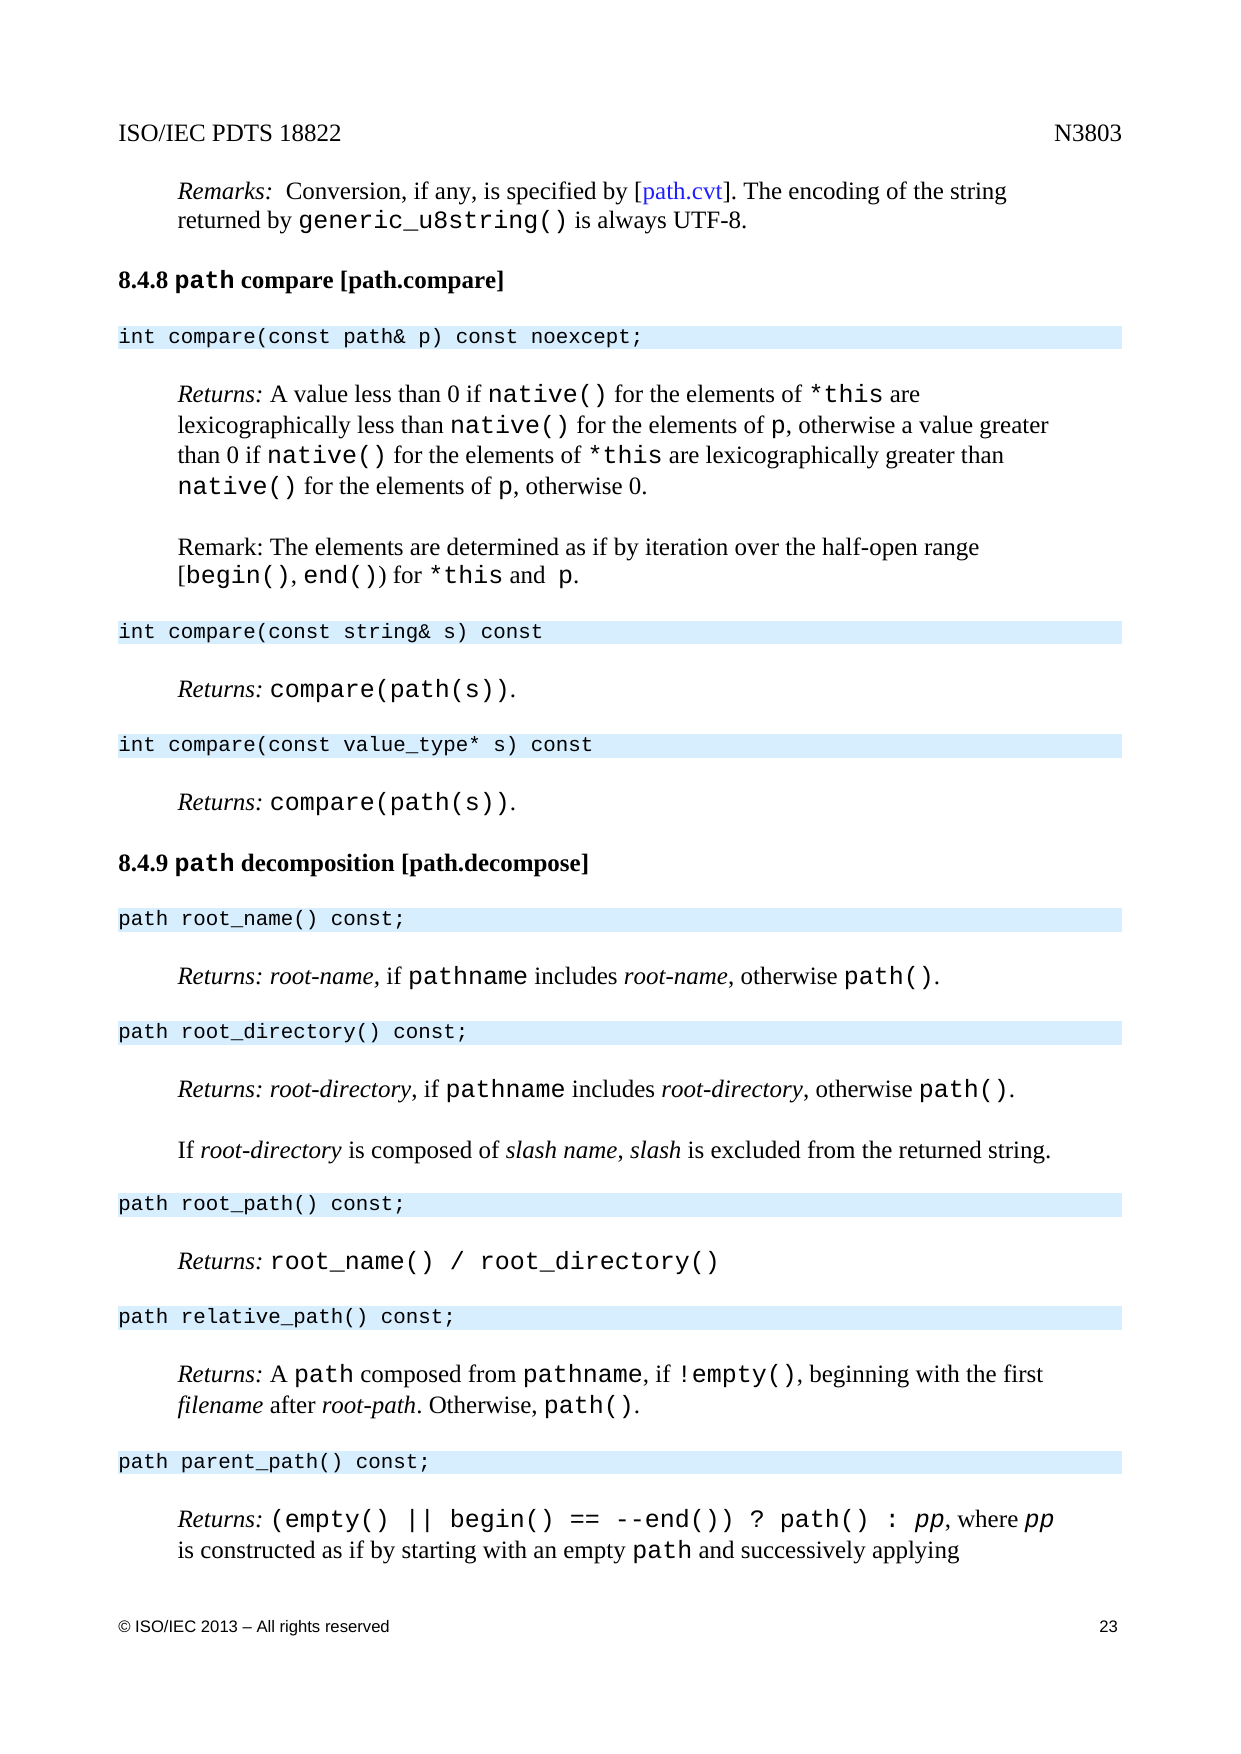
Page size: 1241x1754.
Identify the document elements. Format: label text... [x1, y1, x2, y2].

text If root-directory is composed of slash name, slash is excluded from the returned string. [177, 1135, 1063, 1163]
text Returns: root-name, if pathname includes root-name, otherwise path(). [177, 961, 1063, 992]
text int compare(const value_type* s) const [118, 734, 1122, 758]
text Remark: The elements are determined as if by iteration over the half-open range [begin(), end()) for *this and p. [177, 532, 1063, 591]
text Returns: compare(path(s)). [177, 674, 1063, 705]
text Returns: root_name() / root_directory() [177, 1246, 1063, 1277]
subtitle 8.4.9 path decomposition [path.decompose] [118, 848, 1122, 878]
text Returns: root-directory, if pathname includes root-directory, otherwise path(). [177, 1074, 1063, 1105]
text int compare(const path& p) const noexcept; [118, 326, 1122, 349]
text Returns: A path composed from pathname, if !empty(), beginning with the first filename after root-path. Otherwise, path(). [177, 1359, 1063, 1421]
subtitle 8.4.8 path compare [path.compare] [118, 265, 1122, 296]
text Returns: A value less than 0 if native() for the elements of *this are lexicographically less than native() for the elements of p, otherwise a value greater than 0 if native() for the elements of *this are lexicographically greater than native() for the elements of p, otherwise 0. [177, 379, 1063, 502]
text path root_name() const; [118, 908, 1122, 932]
text Returns: compare(path(s)). [177, 787, 1063, 818]
text path root_path() const; [118, 1193, 1122, 1217]
text path parent_path() const; [118, 1451, 1122, 1474]
text path relative_path() const; [118, 1306, 1122, 1330]
text Remarks: Conversion, if any, is specified by [path.cvt]. The encoding of the string returned by generic_u8string() is always UTF-8. [177, 176, 1063, 236]
text path root_directory() const; [118, 1021, 1122, 1045]
text Returns: (empty() || begin() == --end()) ? path() : pp, where pp is constructed as if by starting with an empty path and successively applying [177, 1504, 1063, 1566]
text int compare(const string& s) const [118, 621, 1122, 644]
